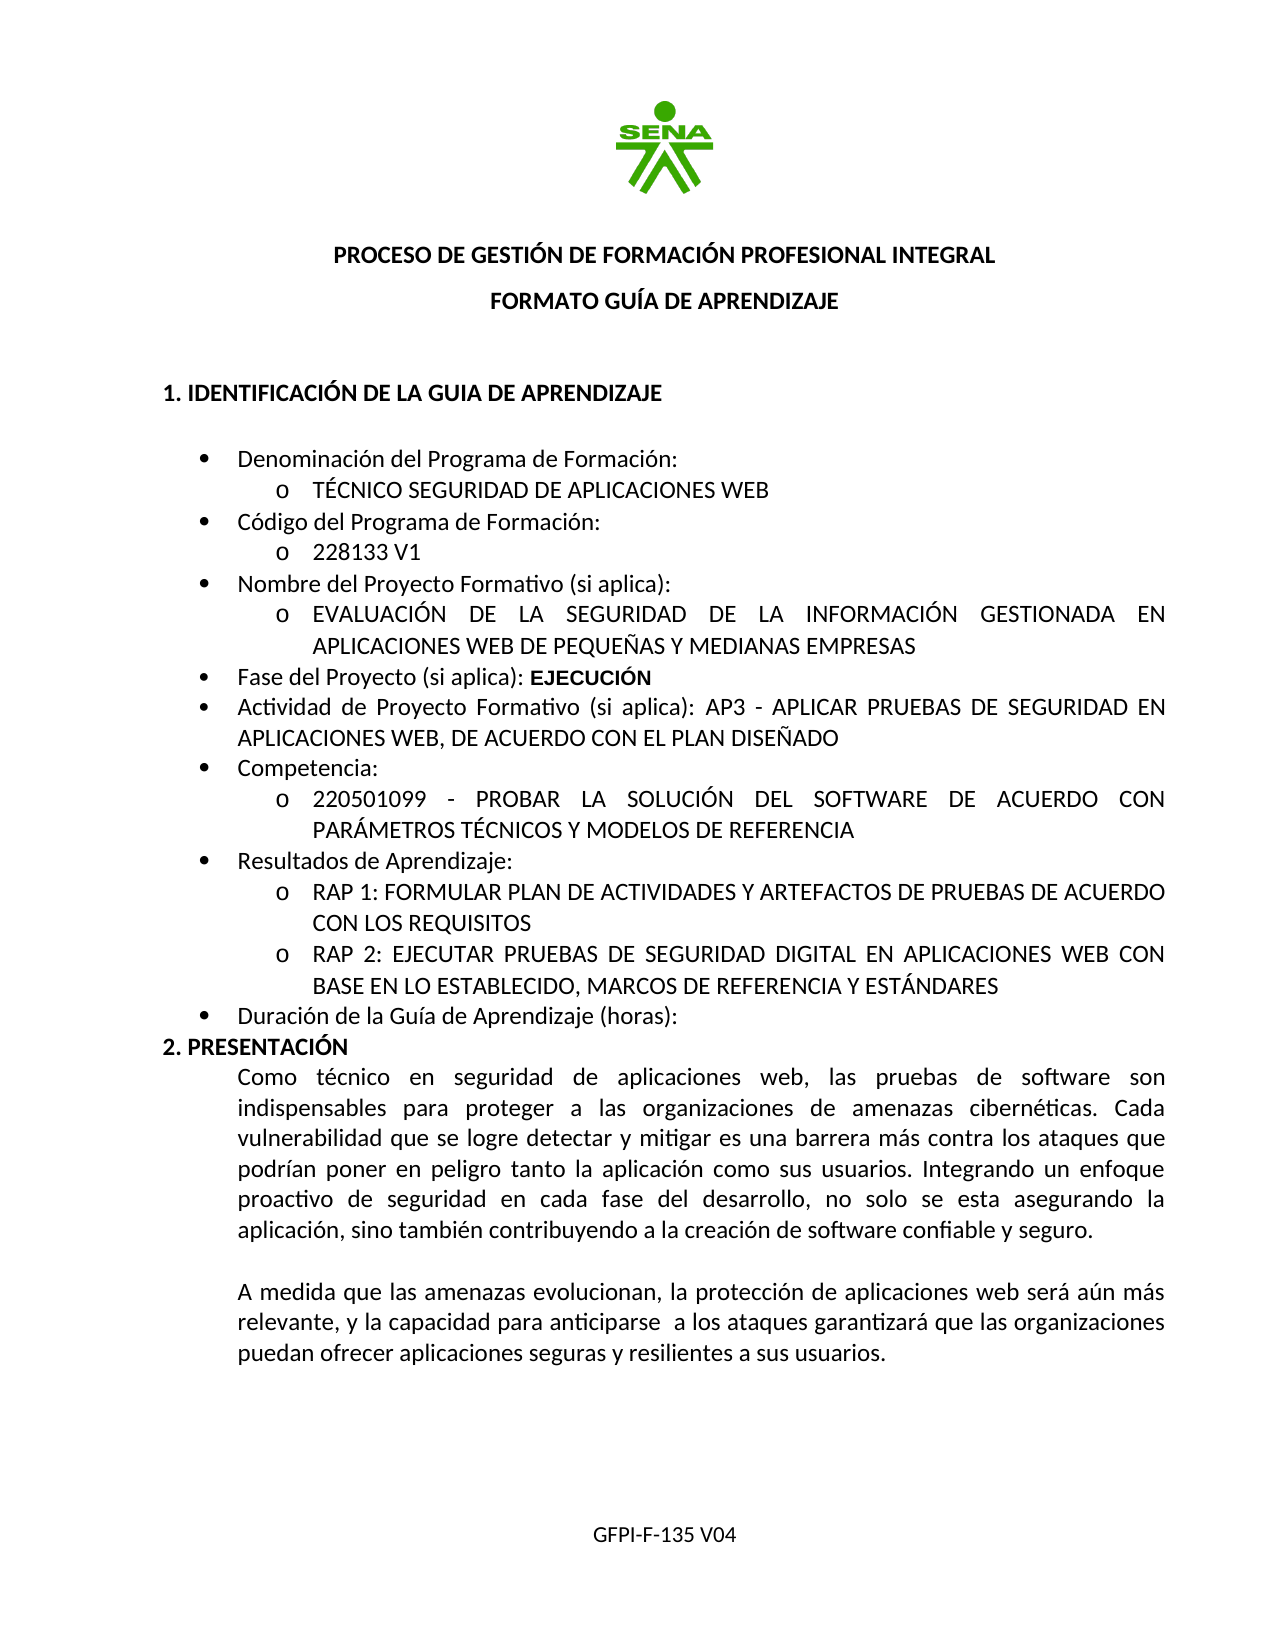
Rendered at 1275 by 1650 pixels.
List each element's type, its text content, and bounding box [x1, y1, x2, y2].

list Competencia: [200, 752, 1167, 783]
text FORMATO GUÍA DE APRENDIZAJE [162, 285, 1167, 316]
list 220501099 - PROBAR LA SOLUCIÓN DEL SOFTWARE DE ACUERDO CON PARÁMETROS TÉCNICOS Y MODELOS DE REFERENCIA [275, 783, 1167, 845]
list Denominación del Programa de Formación: [200, 443, 1167, 474]
text 2. PRESENTACIÓN [162, 1031, 1167, 1061]
list RAP 1: FORMULAR PLAN DE ACTIVIDADES Y ARTEFACTOS DE PRUEBAS DE ACUERDO CON LOS REQUISITOS [275, 876, 1167, 938]
list EVALUACIÓN DE LA SEGURIDAD DE LA INFORMACIÓN GESTIONADA EN APLICACIONES WEB DE PEQUEÑAS Y MEDIANAS EMPRESAS [275, 598, 1167, 661]
list Como técnico en seguridad de aplicaciones web, las pruebas de software son indispensables para proteger a las organizaciones de amenazas cibernéticas. Cada vulnerabilidad que se logre detectar y mitigar es una barrera más contra los ataques que podrían poner en peligro tanto la aplicación como sus usuarios. Integrando un enfoque proactivo de seguridad en cada fase del desarrollo, no solo se esta asegurando la aplicación, sino también contribuyendo a la creación de software confiable y seguro. [237, 1061, 1167, 1244]
list Resultados de Aprendizaje: [200, 845, 1167, 876]
text 1. IDENTIFICACIÓN DE LA GUIA DE APRENDIZAJE [162, 377, 1167, 407]
list Fase del Proyecto (si aplica): EJECUCIÓN [200, 661, 1167, 691]
picture [616, 101, 714, 194]
list Código del Programa de Formación: [200, 506, 1167, 536]
list TÉCNICO SEGURIDAD DE APLICACIONES WEB [275, 474, 1167, 506]
list Nombre del Proyecto Formativo (si aplica): [200, 568, 1167, 598]
list Duración de la Guía de Aprendizaje (horas): [200, 1000, 1167, 1031]
list 228133 V1 [275, 536, 1167, 568]
list Actividad de Proyecto Formativo (si aplica): AP3 - APLICAR PRUEBAS DE SEGURIDAD EN APLICACIONES WEB, DE ACUERDO CON EL PLAN DISEÑADO [200, 691, 1167, 752]
list A medida que las amenazas evolucionan, la protección de aplicaciones web será aún más relevante, y la capacidad para anticiparse a los ataques garantizará que las organizaciones puedan ofrecer aplicaciones seguras y resilientes a sus usuarios. [237, 1276, 1167, 1367]
text PROCESO DE GESTIÓN DE FORMACIÓN PROFESIONAL INTEGRAL [162, 240, 1167, 270]
list RAP 2: EJECUTAR PRUEBAS DE SEGURIDAD DIGITAL EN APLICACIONES WEB CON BASE EN LO ESTABLECIDO, MARCOS DE REFERENCIA Y ESTÁNDARES [275, 938, 1167, 1000]
